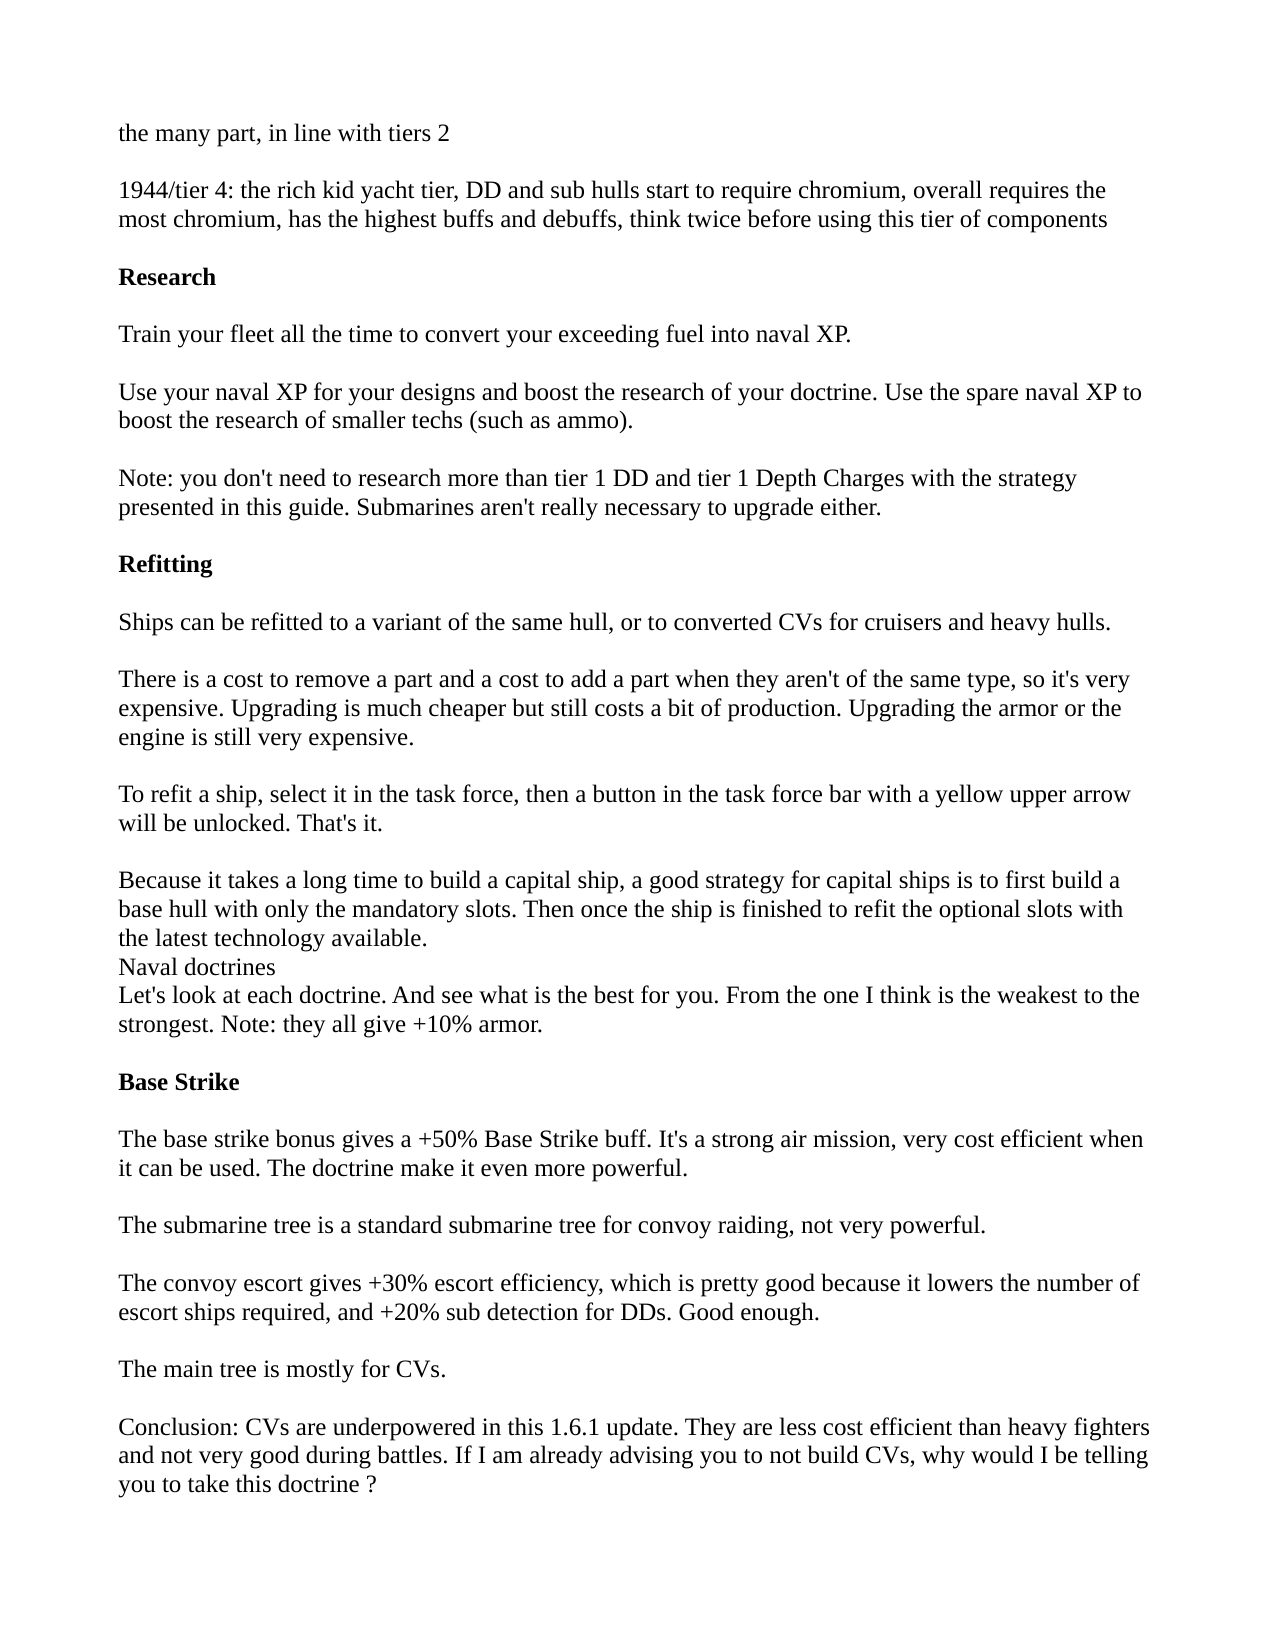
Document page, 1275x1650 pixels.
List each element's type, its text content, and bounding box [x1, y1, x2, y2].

text Let's look at each doctrine. And see what is the best for you. From the one I think is the weakest to the strongest. Note: they all give +10% armor. Base Strike The base strike bonus gives a +50% Base Strike buff. It's a strong air mission, very cost efficient when it can be used. The doctrine make it even more powerful. The submarine tree is a standard submarine tree for convoy raiding, not very powerful. The convoy escort gives +30% escort efficiency, which is pretty good because it lowers the number of escort ships required, and +20% sub detection for DDs. Good enough. The main tree is mostly for CVs. Conclusion: CVs are underpowered in this 1.6.1 update. They are less cost efficient than heavy fighters and not very good during battles. If I am already advising you to not build CVs, why would I be telling you to take this doctrine ? [118, 981, 1157, 1527]
text Naval doctrines [118, 952, 1157, 981]
text the many part, in line with tiers 2 1944/tier 4: the rich kid yacht tier, DD and sub hulls start to require chromium, overall requires the most chromium, has the highest buffs and debuffs, think twice before using this tier of components Research Train your fleet all the time to convert your exceeding fuel into naval XP. Use your naval XP for your designs and boost the research of your doctrine. Use the spare naval XP to boost the research of smaller techs (such as ammo). Note: you don't need to research more than tier 1 DD and tier 1 Depth Charges with the strategy presented in this guide. Submarines aren't really necessary to upgrade either. Refitting Ships can be refitted to a variant of the same hull, or to converted CVs for cruisers and heavy hulls. There is a cost to remove a part and a cost to add a part when they aren't of the same type, so it's very expensive. Upgrading is much cheaper but still costs a bit of production. Upgrading the armor or the engine is still very expensive. To refit a ship, select it in the task force, then a button in the task force bar with a yellow upper arrow will be unlocked. That's it. Because it takes a long time to build a capital ship, a good strategy for capital ships is to first build a base hull with only the mandatory slots. Then once the ship is finished to refit the optional slots with the latest technology available. [118, 118, 1157, 952]
